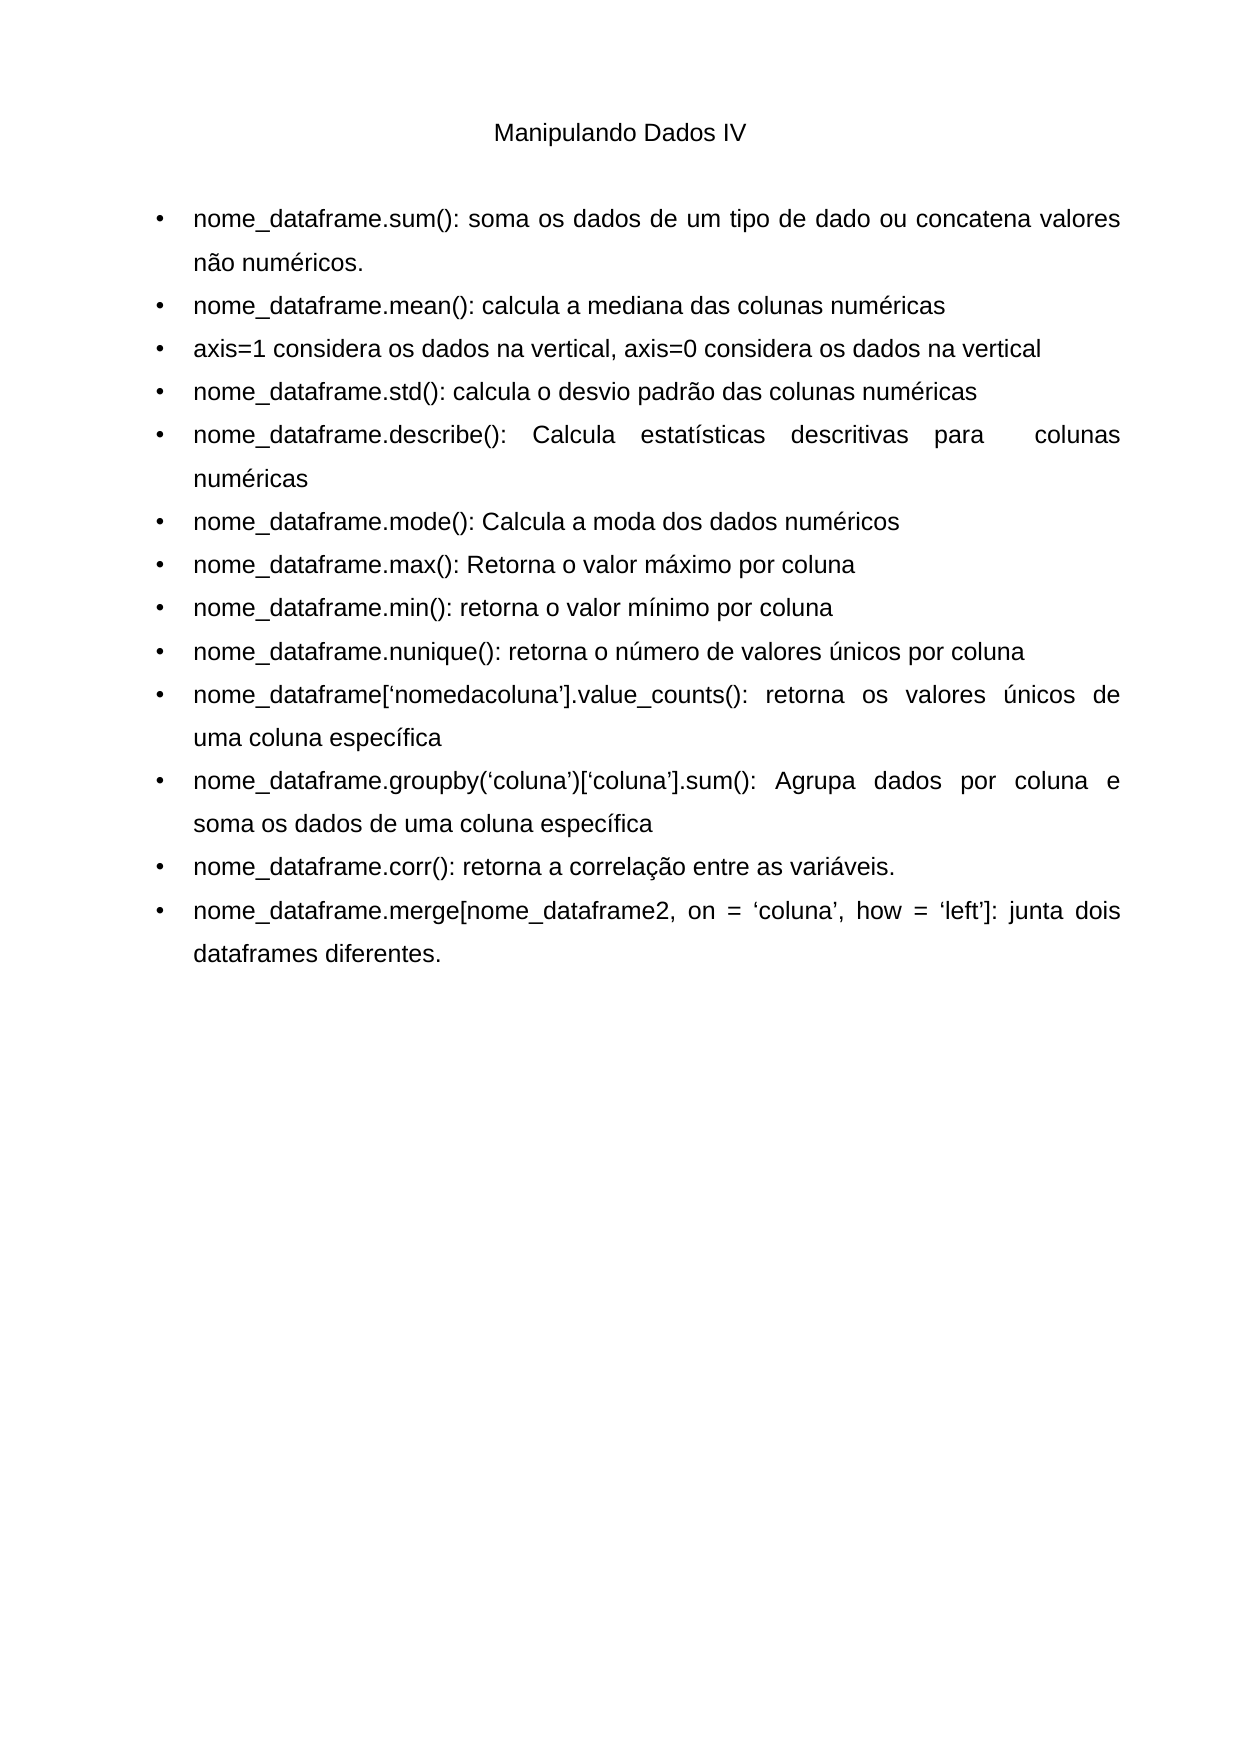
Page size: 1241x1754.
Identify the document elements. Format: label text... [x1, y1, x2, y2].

list nome_dataframe.corr(): retorna a correlação entre as variáveis. [156, 852, 1122, 881]
list nome_dataframe.mean(): calcula a mediana das colunas numéricas [156, 291, 1122, 319]
list nome_dataframe.min(): retorna o valor mínimo por coluna [156, 593, 1122, 622]
list nome_dataframe.sum(): soma os dados de um tipo de dado ou concatena valores não numéricos. [156, 204, 1122, 276]
text Manipulando Dados IV [118, 118, 1122, 147]
list nome_dataframe.nunique(): retorna o número de valores únicos por coluna [156, 636, 1122, 665]
list nome_dataframe.describe(): Calcula estatísticas descritivas para colunas numéricas [156, 420, 1122, 492]
list axis=1 considera os dados na vertical, axis=0 considera os dados na vertical [156, 334, 1122, 363]
list nome_dataframe.max(): Retorna o valor máximo por coluna [156, 550, 1122, 579]
list nome_dataframe.mode(): Calcula a moda dos dados numéricos [156, 507, 1122, 536]
list nome_dataframe.std(): calcula o desvio padrão das colunas numéricas [156, 377, 1122, 406]
list nome_dataframe[‘nomedacoluna’].value_counts(): retorna os valores únicos de uma coluna específica [156, 680, 1122, 752]
list nome_dataframe.merge[nome_dataframe2, on = ‘coluna’, how = ‘left’]: junta dois dataframes diferentes. [156, 896, 1122, 968]
list nome_dataframe.groupby(‘coluna’)[‘coluna’].sum(): Agrupa dados por coluna e soma os dados de uma coluna específica [156, 766, 1122, 838]
